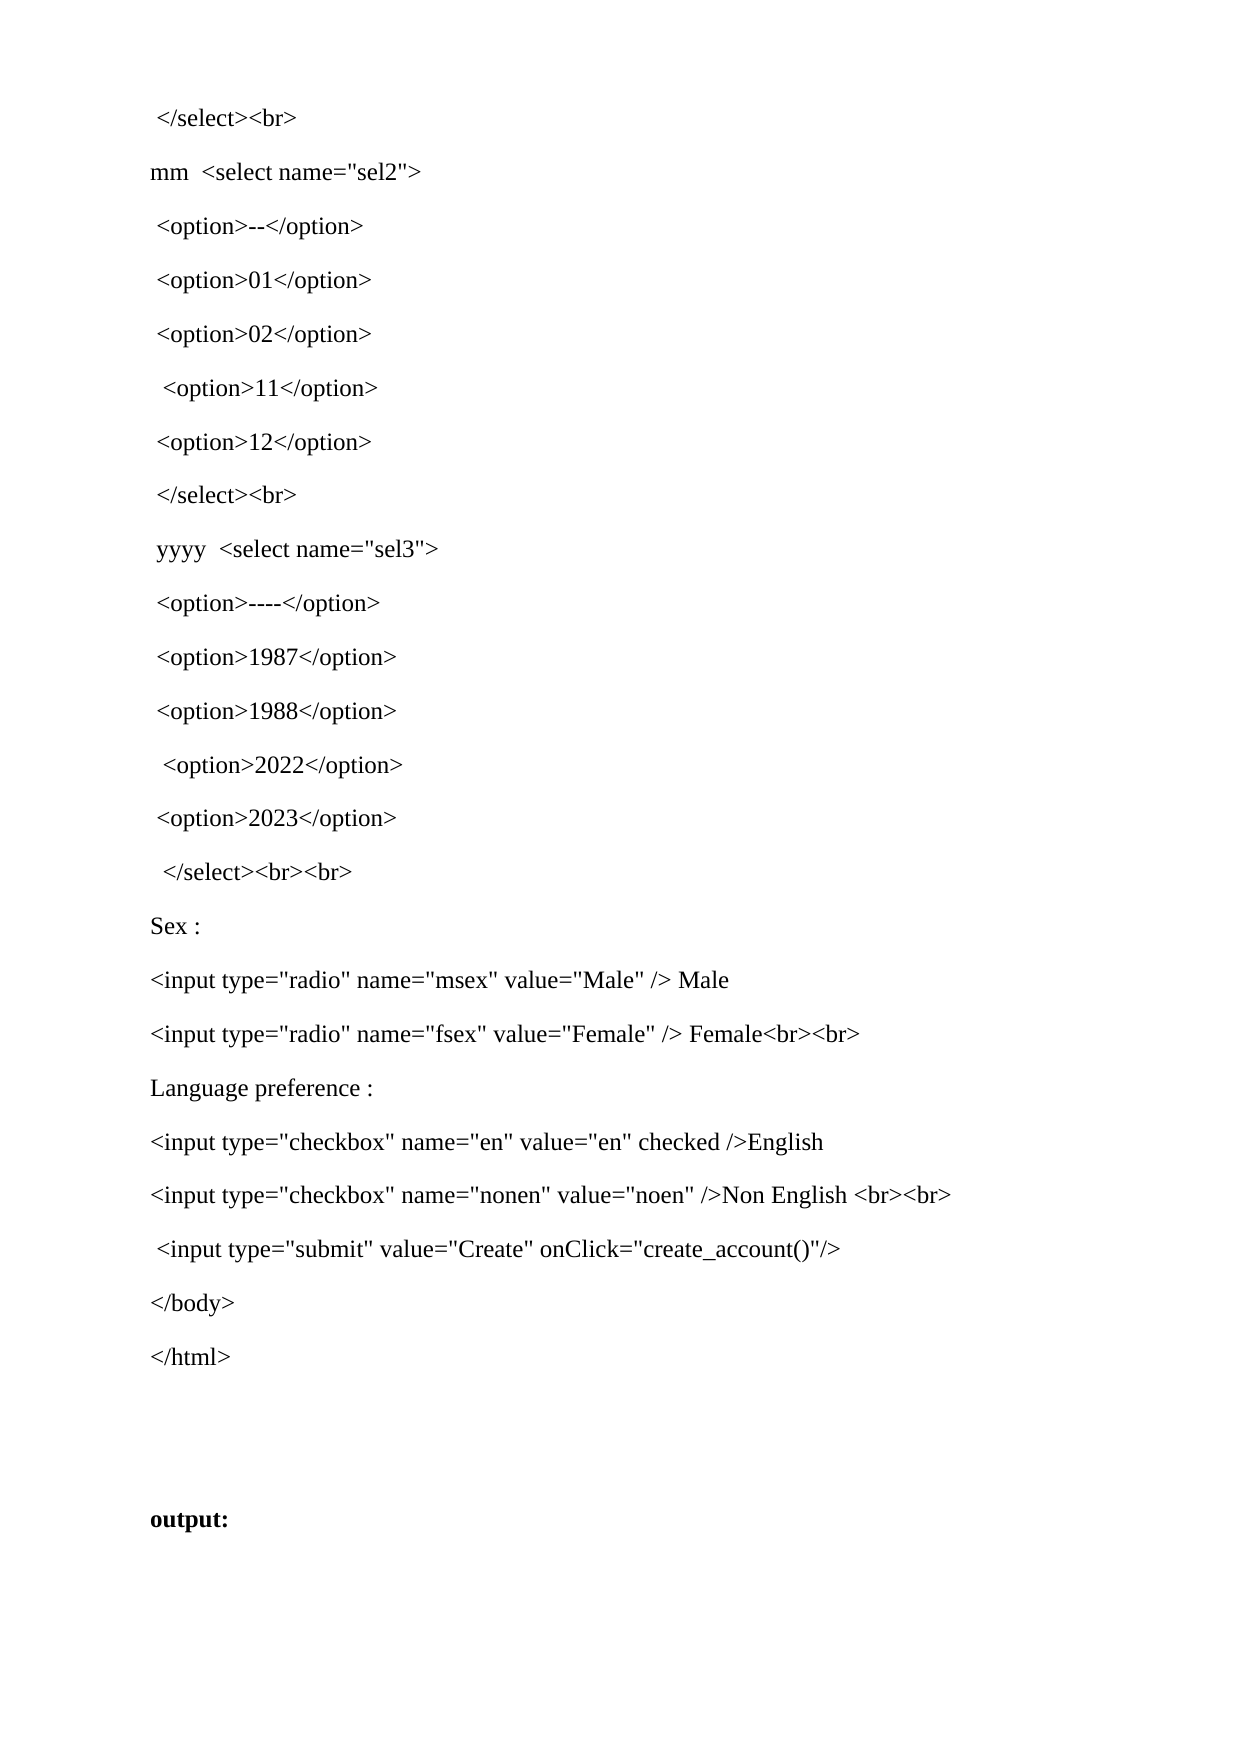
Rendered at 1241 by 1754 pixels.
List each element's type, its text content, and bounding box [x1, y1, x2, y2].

text <option>1987</option> [150, 642, 1048, 671]
text </html> [150, 1342, 1048, 1371]
text </select><br> [150, 480, 1048, 509]
text Language preference : [150, 1073, 1048, 1102]
text <option>--</option> [150, 211, 1048, 240]
text <input type="checkbox" name="nonen" value="noen" />Non English <br><br> [150, 1181, 1048, 1209]
text <option>02</option> [150, 319, 1048, 348]
text <option>2022</option> [150, 750, 1048, 778]
text Sex : [150, 911, 1048, 940]
text <option>01</option> [150, 265, 1048, 294]
text mm <select name="sel2"> [150, 157, 1048, 186]
text <input type="radio" name="fsex" value="Female" /> Female<br><br> [150, 1019, 1048, 1048]
text </body> [150, 1288, 1048, 1317]
text <input type="checkbox" name="en" value="en" checked />English [150, 1127, 1048, 1155]
text <option>11</option> [150, 373, 1048, 401]
text <option>2023</option> [150, 803, 1048, 832]
text output: [150, 1504, 1048, 1532]
text </select><br><br> [150, 857, 1048, 886]
text <input type="submit" value="Create" onClick="create_account()"/> [150, 1234, 1048, 1263]
text </select><br> [150, 103, 1048, 132]
text <option>----</option> [150, 588, 1048, 617]
text yyyy <select name="sel3"> [150, 534, 1048, 563]
text <option>12</option> [150, 427, 1048, 455]
text <input type="radio" name="msex" value="Male" /> Male [150, 965, 1048, 994]
text <option>1988</option> [150, 696, 1048, 724]
